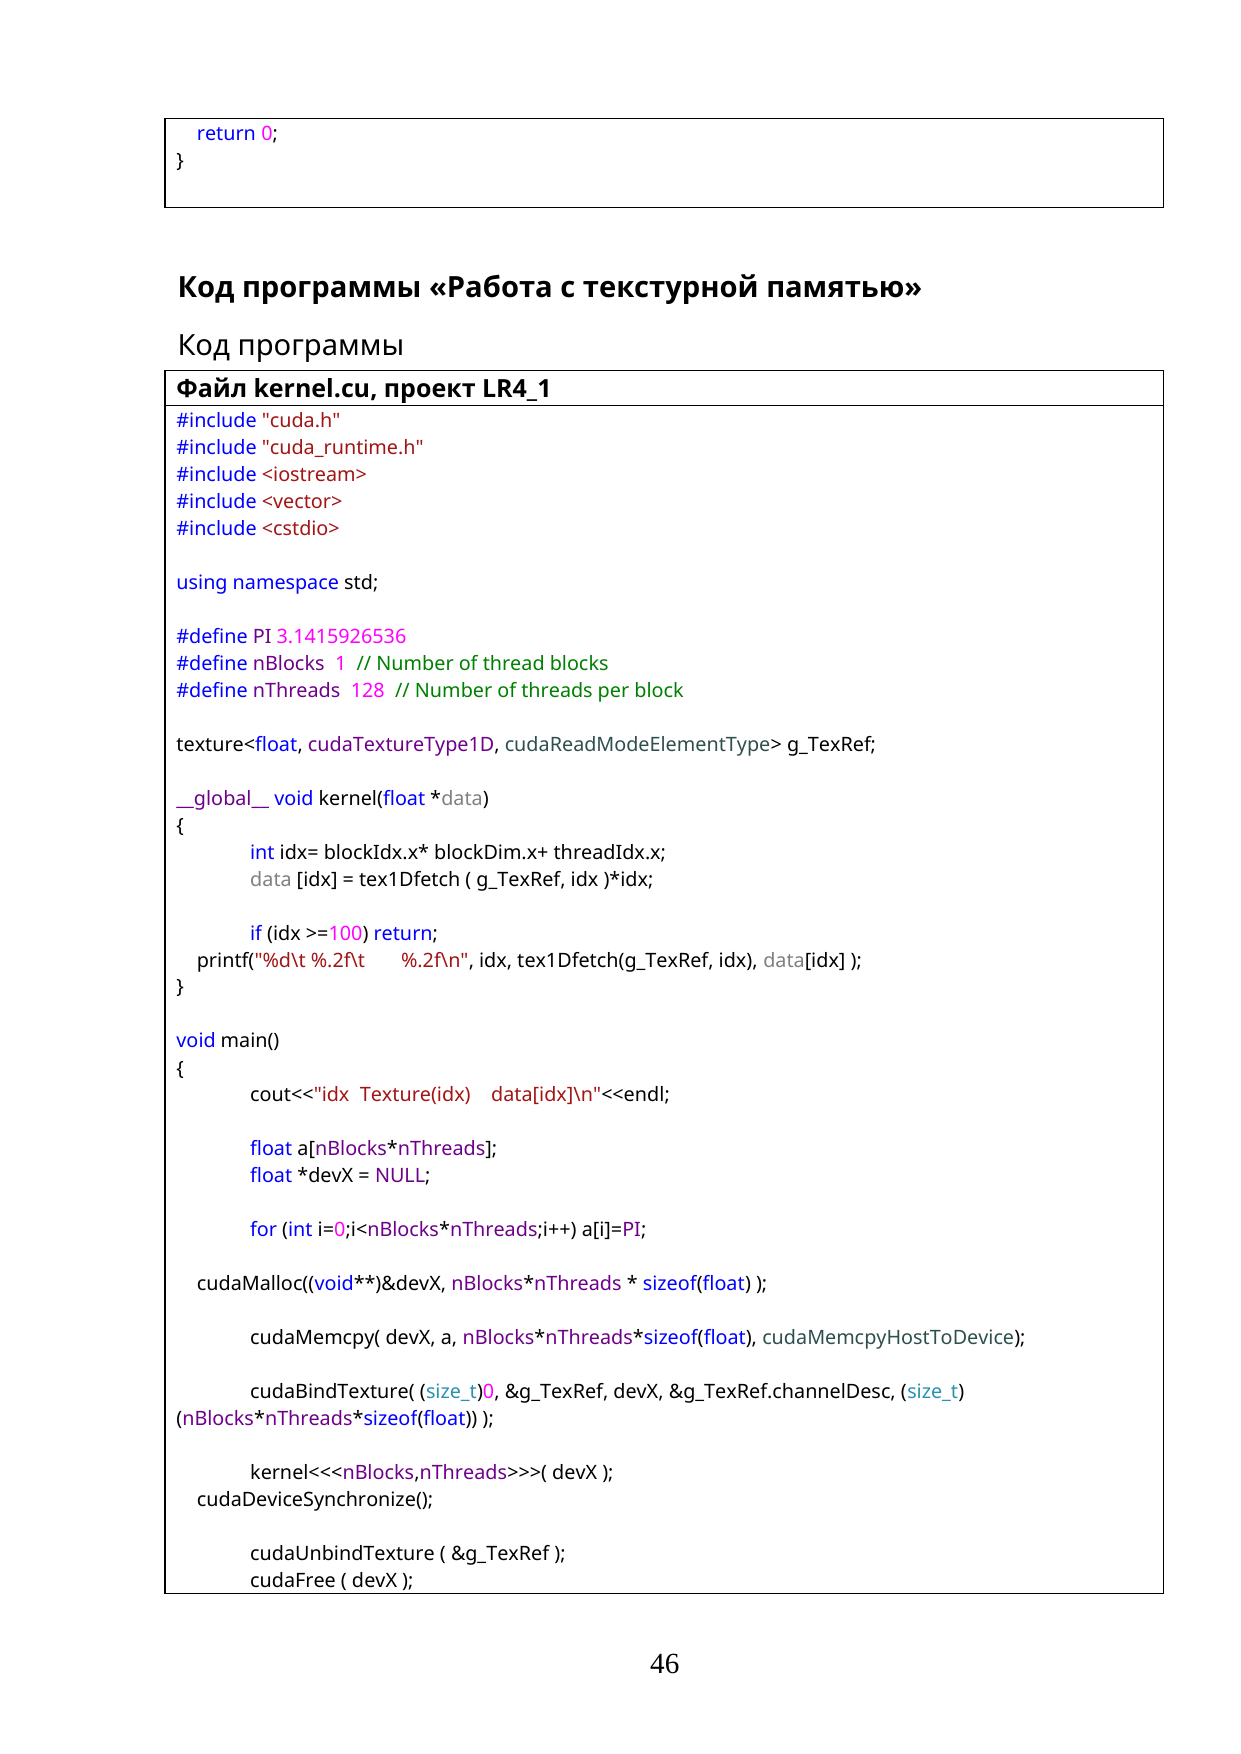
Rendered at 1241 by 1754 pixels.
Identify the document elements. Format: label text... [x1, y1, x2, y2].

table_header Файл kernel.cu, проект LR4_1 [166, 371, 1163, 405]
text Код программы [177, 324, 1152, 364]
table_cell return 0; } [166, 119, 1163, 207]
subtitle Код программы «Работа с текстурной памятью» [177, 266, 1152, 306]
table_cell #include "cuda.h" #include "cuda_runtime.h" #include <iostream> #include <vector> #include <cstdio> using namespace std; #define PI 3.1415926536 #define nBlocks 1 // Number of thread blocks #define nThreads 128 // Number of threads per block texture<float, cudaTextureType1D, cudaReadModeElementType> g_TexRef; __global__ void kernel(float *data) { int idx= blockIdx.x* blockDim.x+ threadIdx.x; data [idx] = tex1Dfetch ( g_TexRef, idx )*idx; if (idx >=100) return; printf("%d\t %.2f\t %.2f\n", idx, tex1Dfetch(g_TexRef, idx), data[idx] ); } void main() { cout<<"idx Texture(idx) data[idx]\n"<<endl; float a[nBlocks*nThreads]; float *devX = NULL; for (int i=0;i<nBlocks*nThreads;i++) a[i]=PI; cudaMalloc((void**)&devX, nBlocks*nThreads * sizeof(float) ); cudaMemcpy( devX, a, nBlocks*nThreads*sizeof(float), cudaMemcpyHostToDevice); cudaBindTexture( (size_t)0, &g_TexRef, devX, &g_TexRef.channelDesc, (size_t)(nBlocks*nThreads*sizeof(float)) ); kernel<<<nBlocks,nThreads>>>( devX ); cudaDeviceSynchronize(); cudaUnbindTexture ( &g_TexRef ); cudaFree ( devX ); [166, 406, 1163, 1593]
